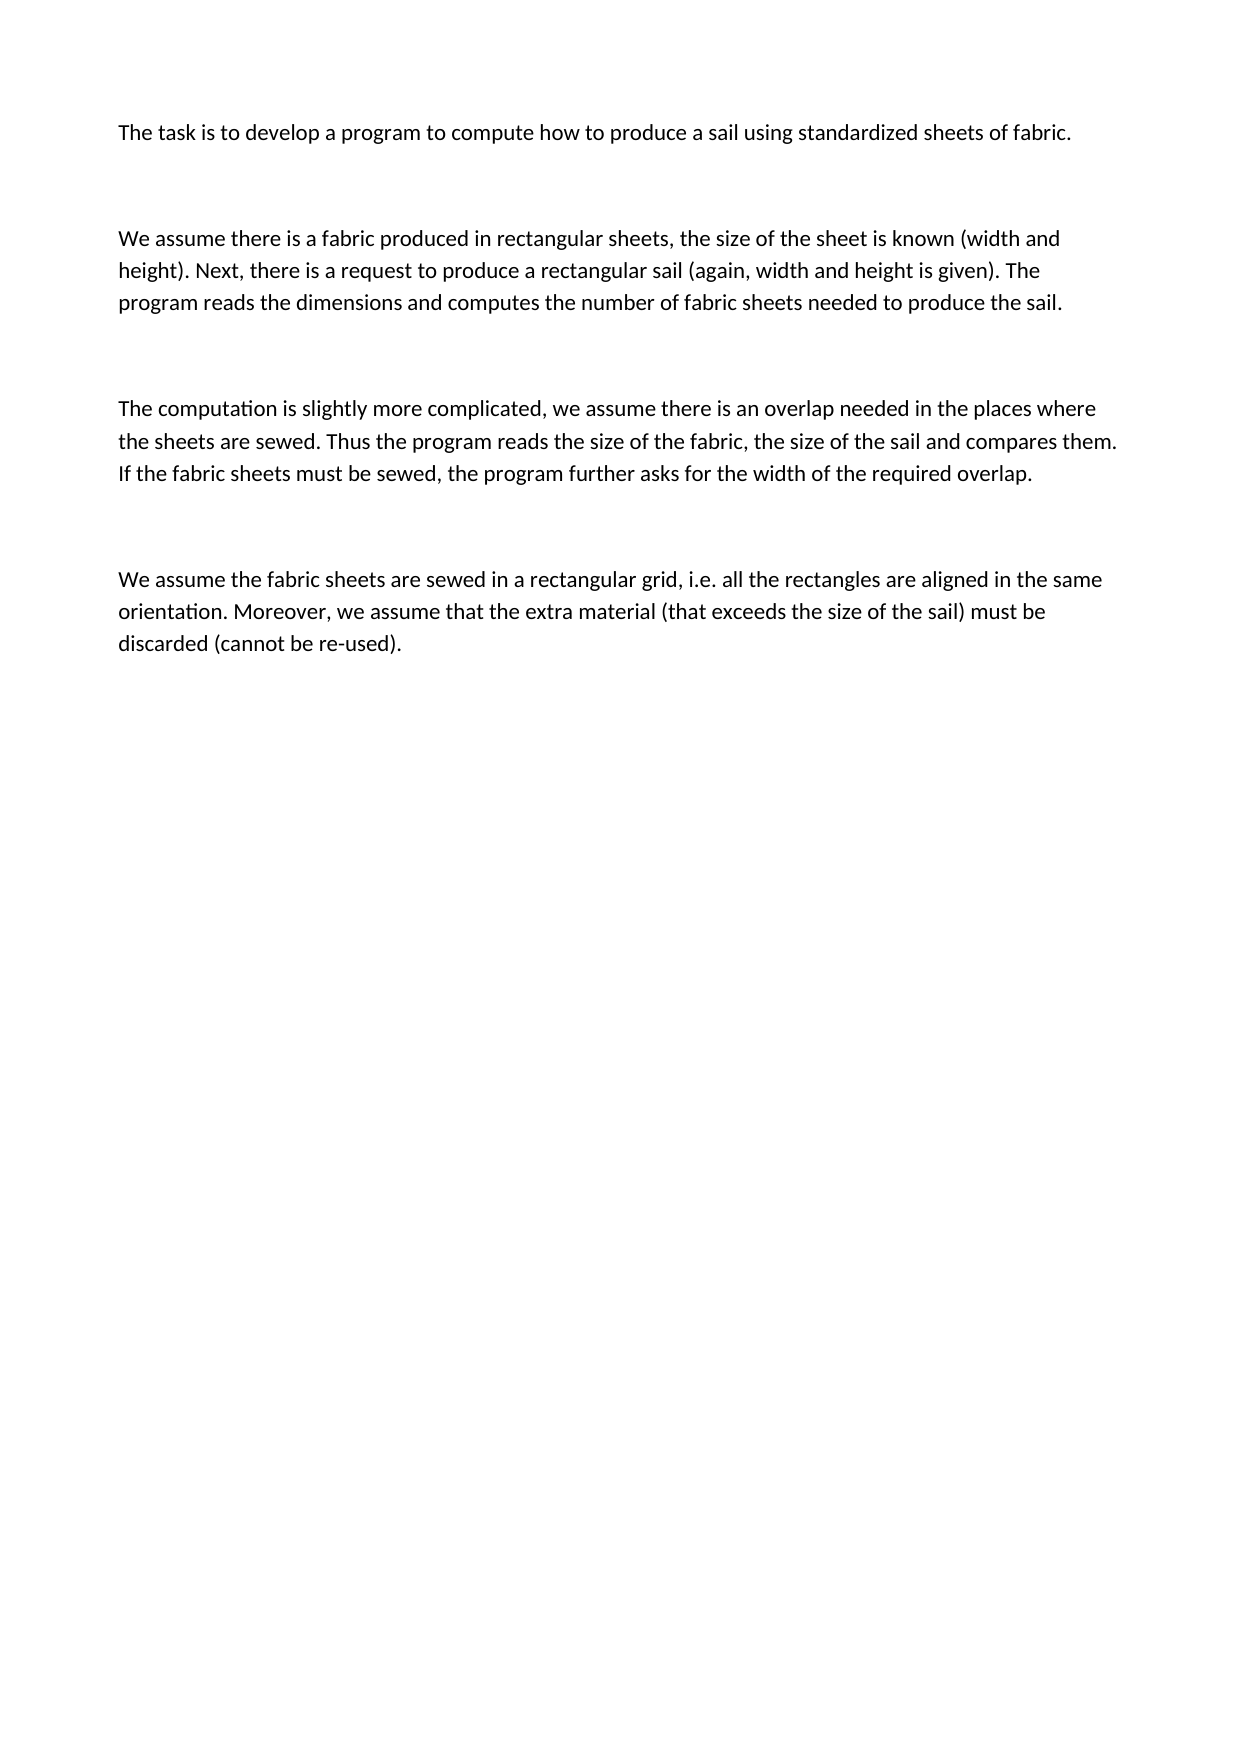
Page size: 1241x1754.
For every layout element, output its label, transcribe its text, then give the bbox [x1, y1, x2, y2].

text The computation is slightly more complicated, we assume there is an overlap needed in the places where the sheets are sewed. Thus the program reads the size of the fabric, the size of the sail and compares them. If the fabric sheets must be sewed, the program further asks for the width of the required overlap. [118, 394, 1122, 487]
text The task is to develop a program to compute how to produce a sail using standardized sheets of fabric. [118, 118, 1122, 146]
text We assume there is a fabric produced in rectangular sheets, the size of the sheet is known (width and height). Next, there is a request to produce a rectangular sail (again, width and height is given). The program reads the dimensions and computes the number of fabric sheets needed to produce the sail. [118, 224, 1122, 317]
text We assume the fabric sheets are sewed in a rectangular grid, i.e. all the rectangles are aligned in the same orientation. Moreover, we assume that the extra material (that exceeds the size of the sail) must be discarded (cannot be re-used). [118, 565, 1122, 657]
